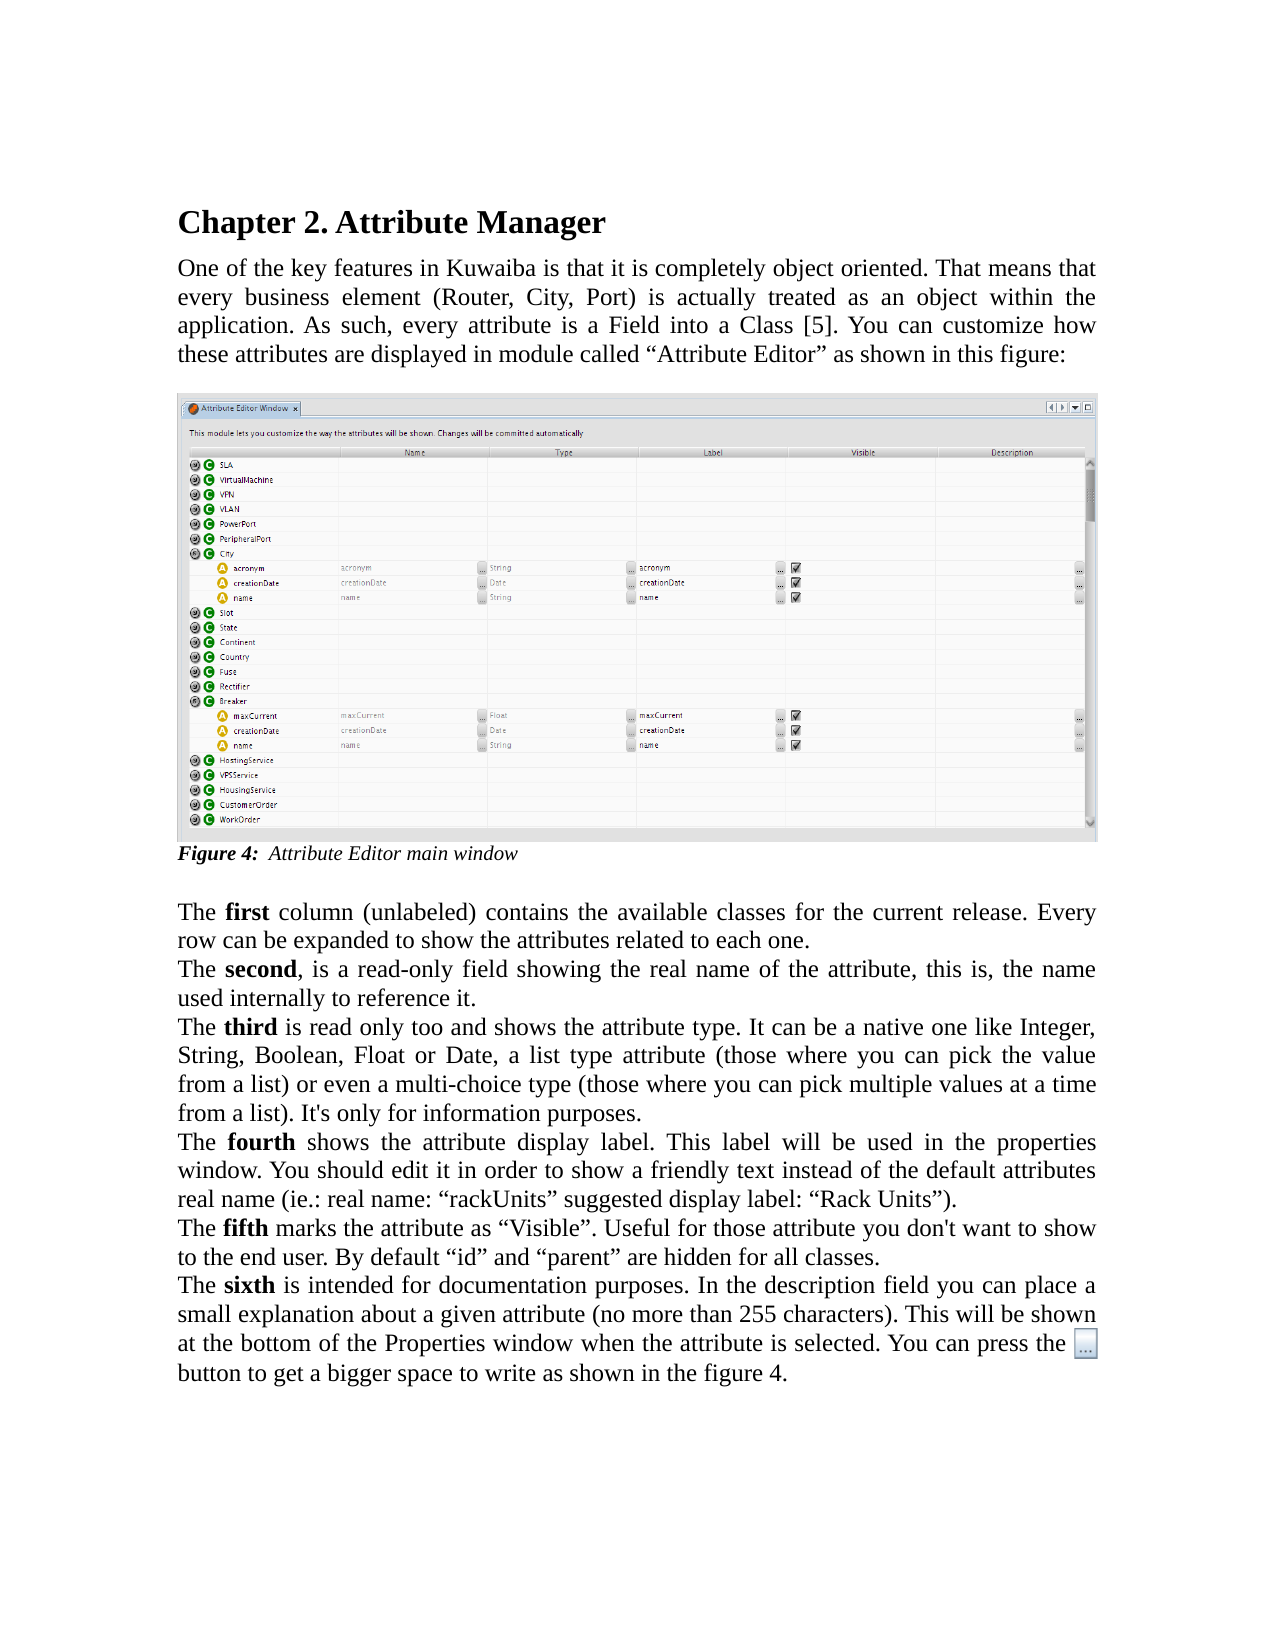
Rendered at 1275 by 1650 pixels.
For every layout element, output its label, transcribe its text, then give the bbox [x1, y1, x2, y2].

picture [1074, 1328, 1098, 1359]
text The fifth marks the attribute as “Visible”. Useful for those attribute you don't want to show to the end user. By default “id” and “parent” are hidden for all classes. [177, 1213, 1098, 1271]
text The second, is a read-only field showing the real name of the attribute, this is, the name used internally to reference it. [177, 954, 1098, 1012]
text The third is read only too and shows the attribute type. It can be a native one like Integer, String, Boolean, Float or Date, a list type attribute (those where you can pick the value from a list) or even a multi-choice type (those where you can pick multiple values at a time from a list). It's only for information purposes. [177, 1012, 1098, 1127]
text One of the key features in Kuwaiba is that it is completely object oriented. That means that every business element (Router, City, Port) is actually treated as an object within the application. As such, every attribute is a Field into a Class [5]. You can customize how these attributes are displayed in module called “Attribute Editor” as shown in this figure: [177, 253, 1098, 368]
text The sixth is intended for documentation purposes. In the description field you can place a small explanation about a given attribute (no more than 255 characters). This will be shown at the bottom of the Properties window when the attribute is selected. You can press the button to get a bigger space to write as shown in the figure 4. [177, 1271, 1098, 1387]
picture [177, 393, 1098, 842]
text The first column (unlabeled) contains the available classes for the current release. Every row can be expanded to show the attributes related to each one. [177, 897, 1098, 954]
text The fourth shows the attribute display label. This label will be used in the properties window. You should edit it in order to show a friendly text instead of the default attributes real name (ie.: real name: “rackUnits” suggested display label: “Rack Units”). [177, 1127, 1098, 1213]
list Attribute Editor main window [177, 842, 1098, 865]
subtitle Chapter 2. Attribute Manager [177, 202, 1098, 241]
